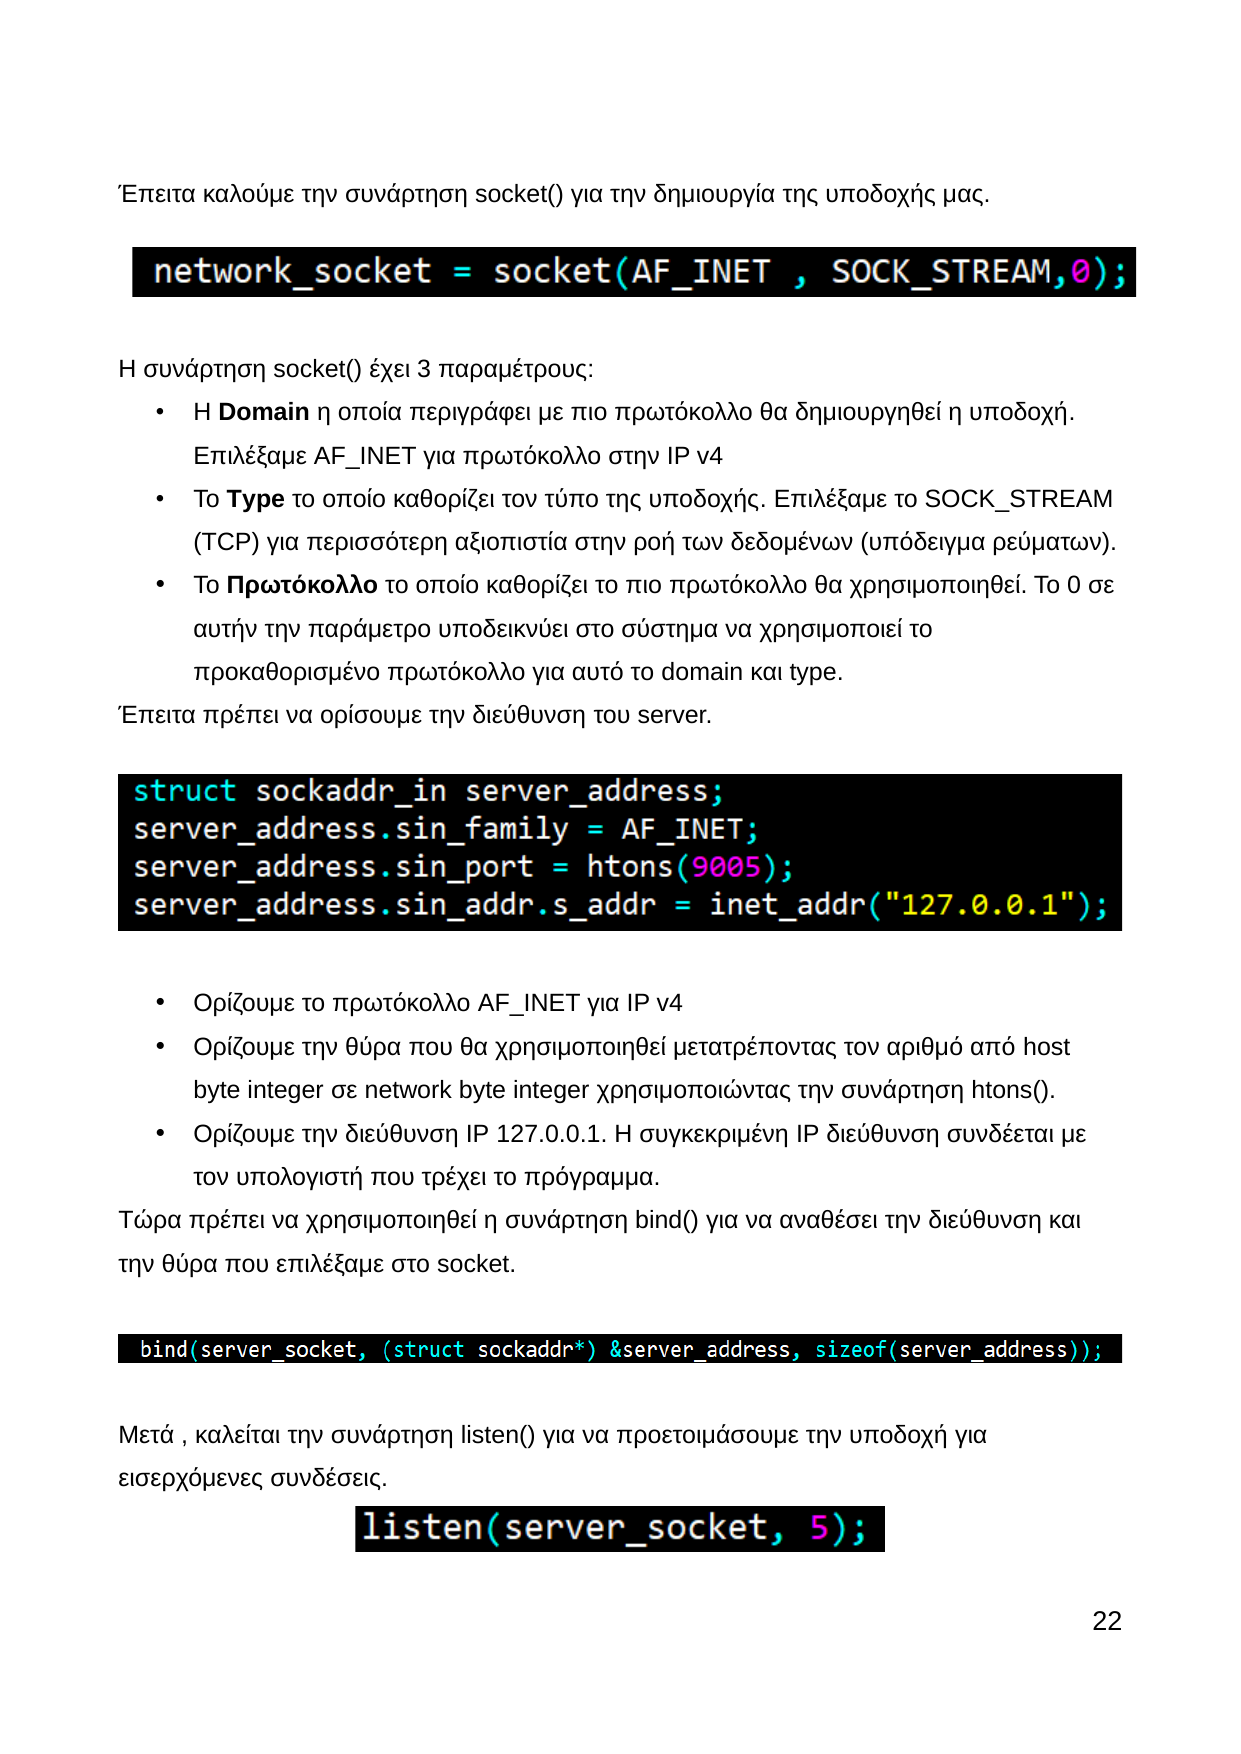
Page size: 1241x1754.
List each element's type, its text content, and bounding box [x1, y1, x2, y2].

text Έπειτα καλούμε την συνάρτηση socket() για την δημιουργία της υποδοχής μας. [118, 179, 1122, 208]
list Ορίζουμε την θύρα που θα χρησιμοποιηθεί μετατρέποντας τον αριθμό από host byte integer σε network byte integer χρησιμοποιώντας την συνάρτηση htons(). [156, 1032, 1122, 1104]
text Η συνάρτηση socket() έχει 3 παραμέτρους: [118, 354, 1122, 383]
list Το Πρωτόκολλο το οποίο καθορίζει το πιο πρωτόκολλο θα χρησιμοποιηθεί. Το 0 σε αυτήν την παράμετρο υποδεικνύει στο σύστημα να χρησιμοποιεί το προκαθορισμένο πρωτόκολλο για αυτό το domain και type. [156, 570, 1122, 686]
text Τώρα πρέπει να χρησιμοποιηθεί η συνάρτηση bind() για να αναθέσει την διεύθυνση και την θύρα που επιλέξαμε στο socket. [118, 1205, 1122, 1277]
list Ορίζουμε το πρωτόκολλο AF_INET για IP v4 [156, 988, 1122, 1017]
text Μετά , καλείται την συνάρτηση listen() για να προετοιμάσουμε την υποδοχή για εισερχόμενες συνδέσεις. [118, 1420, 1122, 1492]
list Το Τype το οποίο καθορίζει τον τύπο της υποδοχής. Επιλέξαμε το SOCK_STREAM (TCP) για περισσότερη αξιοπιστία στην ροή των δεδομένων (υπόδειγμα ρεύματων). [156, 484, 1122, 556]
picture [132, 247, 1137, 297]
picture [355, 1506, 885, 1552]
picture [118, 774, 1123, 931]
text Έπειτα πρέπει να ορίσουμε την διεύθυνση του server. [118, 700, 1122, 729]
picture [118, 1334, 1123, 1363]
list Ορίζουμε την διεύθυνση IP 127.0.0.1. Η συγκεκριμένη IP διεύθυνση συνδέεται με τον υπολογιστή που τρέχει το πρόγραμμα. [156, 1118, 1122, 1191]
list H Domain η οποία περιγράφει με πιο πρωτόκολλο θα δημιουργηθεί η υποδοχή. Επιλέξαμε AF_INET για πρωτόκολλο στην IP v4 [156, 397, 1122, 469]
